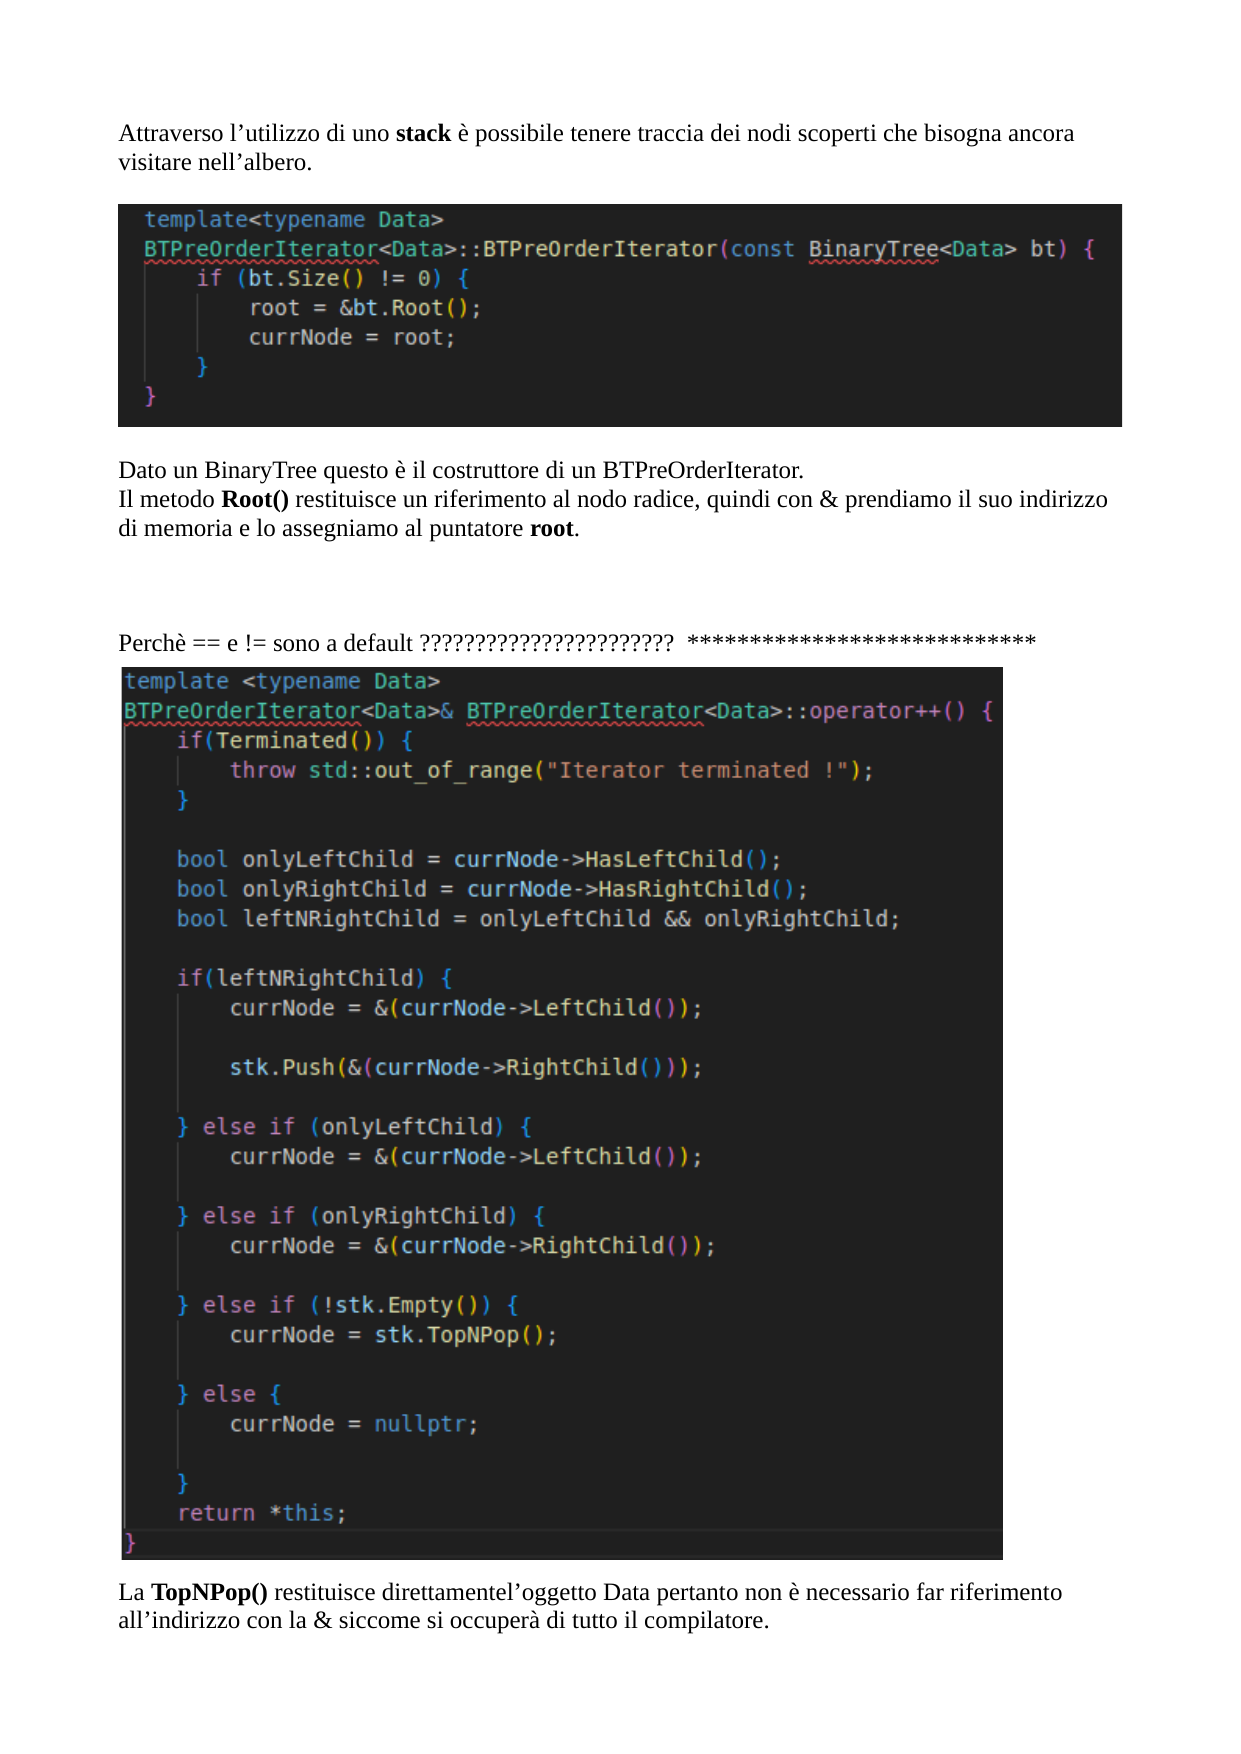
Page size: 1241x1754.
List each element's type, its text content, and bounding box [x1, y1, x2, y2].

picture [121, 667, 1003, 1560]
text Attraverso l’utilizzo di uno stack è possibile tenere traccia dei nodi scoperti che bisogna ancora visitare nell’albero. [118, 118, 1122, 176]
text Perchè == e != sono a default ??????????????????????? **************************** [118, 628, 1122, 657]
text La TopNPop() restituisce direttamentel’oggetto Data pertanto non è necessario far riferimento all’indirizzo con la & siccome si occuperà di tutto il compilatore. [118, 1577, 1122, 1634]
text Dato un BinaryTree questo è il costruttore di un BTPreOrderIterator. [118, 456, 1122, 484]
text Il metodo Root() restituisce un riferimento al nodo radice, quindi con & prendiamo il suo indirizzo di memoria e lo assegniamo al puntatore root. [118, 484, 1122, 542]
picture [118, 204, 1123, 427]
